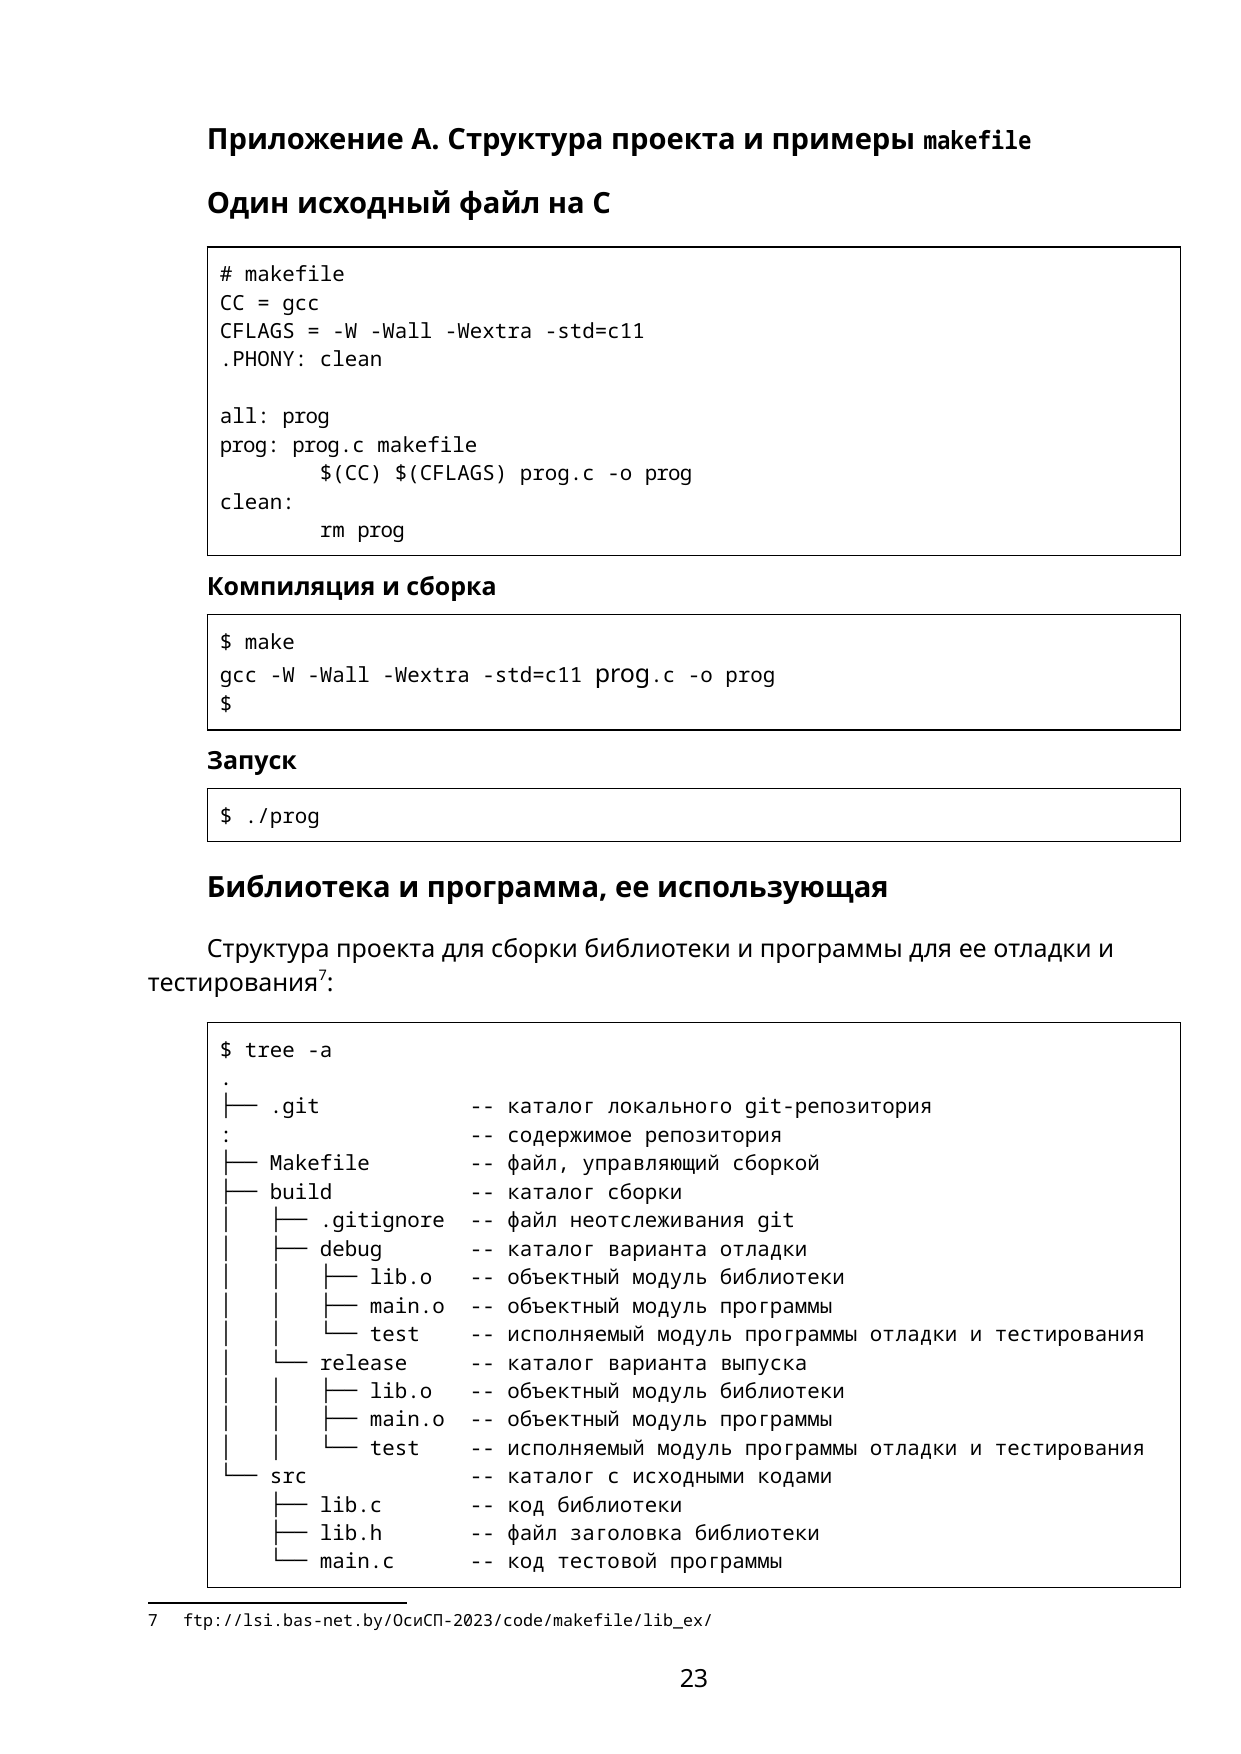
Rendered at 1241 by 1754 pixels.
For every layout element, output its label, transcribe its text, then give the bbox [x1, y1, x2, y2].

text │ │ ├── lib.o -- объектный модуль библиотеки [208, 1363, 1180, 1392]
text Запуск [148, 742, 1181, 776]
text │ │ └── test -- исполняемый модуль программы отладки и тестирования [208, 1420, 1180, 1448]
text ├── build -- каталог сборки [208, 1164, 1180, 1193]
text prog: prog.c makefile [208, 417, 1180, 446]
text │ │ ├── lib.o -- объектный модуль библиотеки [208, 1249, 1180, 1278]
text CC = gcc [208, 275, 1180, 303]
text : -- содержимое репозитория [208, 1107, 1180, 1136]
text Компиляция и сборка [148, 568, 1181, 602]
text rm prog [208, 502, 1180, 555]
text clean: [208, 474, 1180, 502]
subtitle Один исходный файл на C [148, 183, 1181, 222]
text ├── lib.h -- файл заголовка библиотеки [208, 1505, 1180, 1534]
text $ tree -a [208, 1023, 1180, 1050]
text ftp://lsi.bas-net.by/ОсиСП-2023/code/makefile/lib_ex/ [148, 1609, 1181, 1631]
text Структура проекта для сборки библиотеки и программы для ее отладки и тестирования: [148, 930, 1181, 998]
text # makefile [208, 248, 1180, 275]
text $ [208, 677, 1180, 729]
text all: prog [208, 389, 1180, 417]
text ├── Makefile -- файл, управляющий сборкой [208, 1136, 1180, 1164]
text $ ./prog [208, 789, 1180, 841]
text CFLAGS = -W -Wall -Wextra -std=c11 [208, 303, 1180, 332]
text │ │ └── test -- исполняемый модуль программы отладки и тестирования [208, 1306, 1180, 1335]
text . [208, 1050, 1180, 1079]
text └── main.c -- код тестовой программы [208, 1534, 1180, 1587]
text .PHONY: clean [208, 332, 1180, 373]
text │ ├── debug -- каталог варианта отладки [208, 1221, 1180, 1249]
text $(CC) $(CFLAGS) prog.c -o prog [208, 446, 1180, 474]
text │ └── release -- каталог варианта выпуска [208, 1335, 1180, 1363]
text $ make [208, 615, 1180, 642]
subtitle Приложение А. Структура проекта и примеры makefile [148, 118, 1181, 158]
text ├── .git -- каталог локального git-репозитория [208, 1079, 1180, 1107]
text │ ├── .gitignore -- файл неотслеживания git [208, 1193, 1180, 1221]
text ├── lib.c -- код библиотеки [208, 1477, 1180, 1505]
text │ │ ├── main.o -- объектный модуль программы [208, 1392, 1180, 1420]
text └── src -- каталог с исходными кодами [208, 1448, 1180, 1477]
subtitle Библиотека и программа, ее использующая [148, 866, 1181, 906]
text │ │ ├── main.o -- объектный модуль программы [208, 1278, 1180, 1306]
text gcc -W -Wall -Wextra -std=c11 prog.c -o prog [208, 642, 1180, 677]
